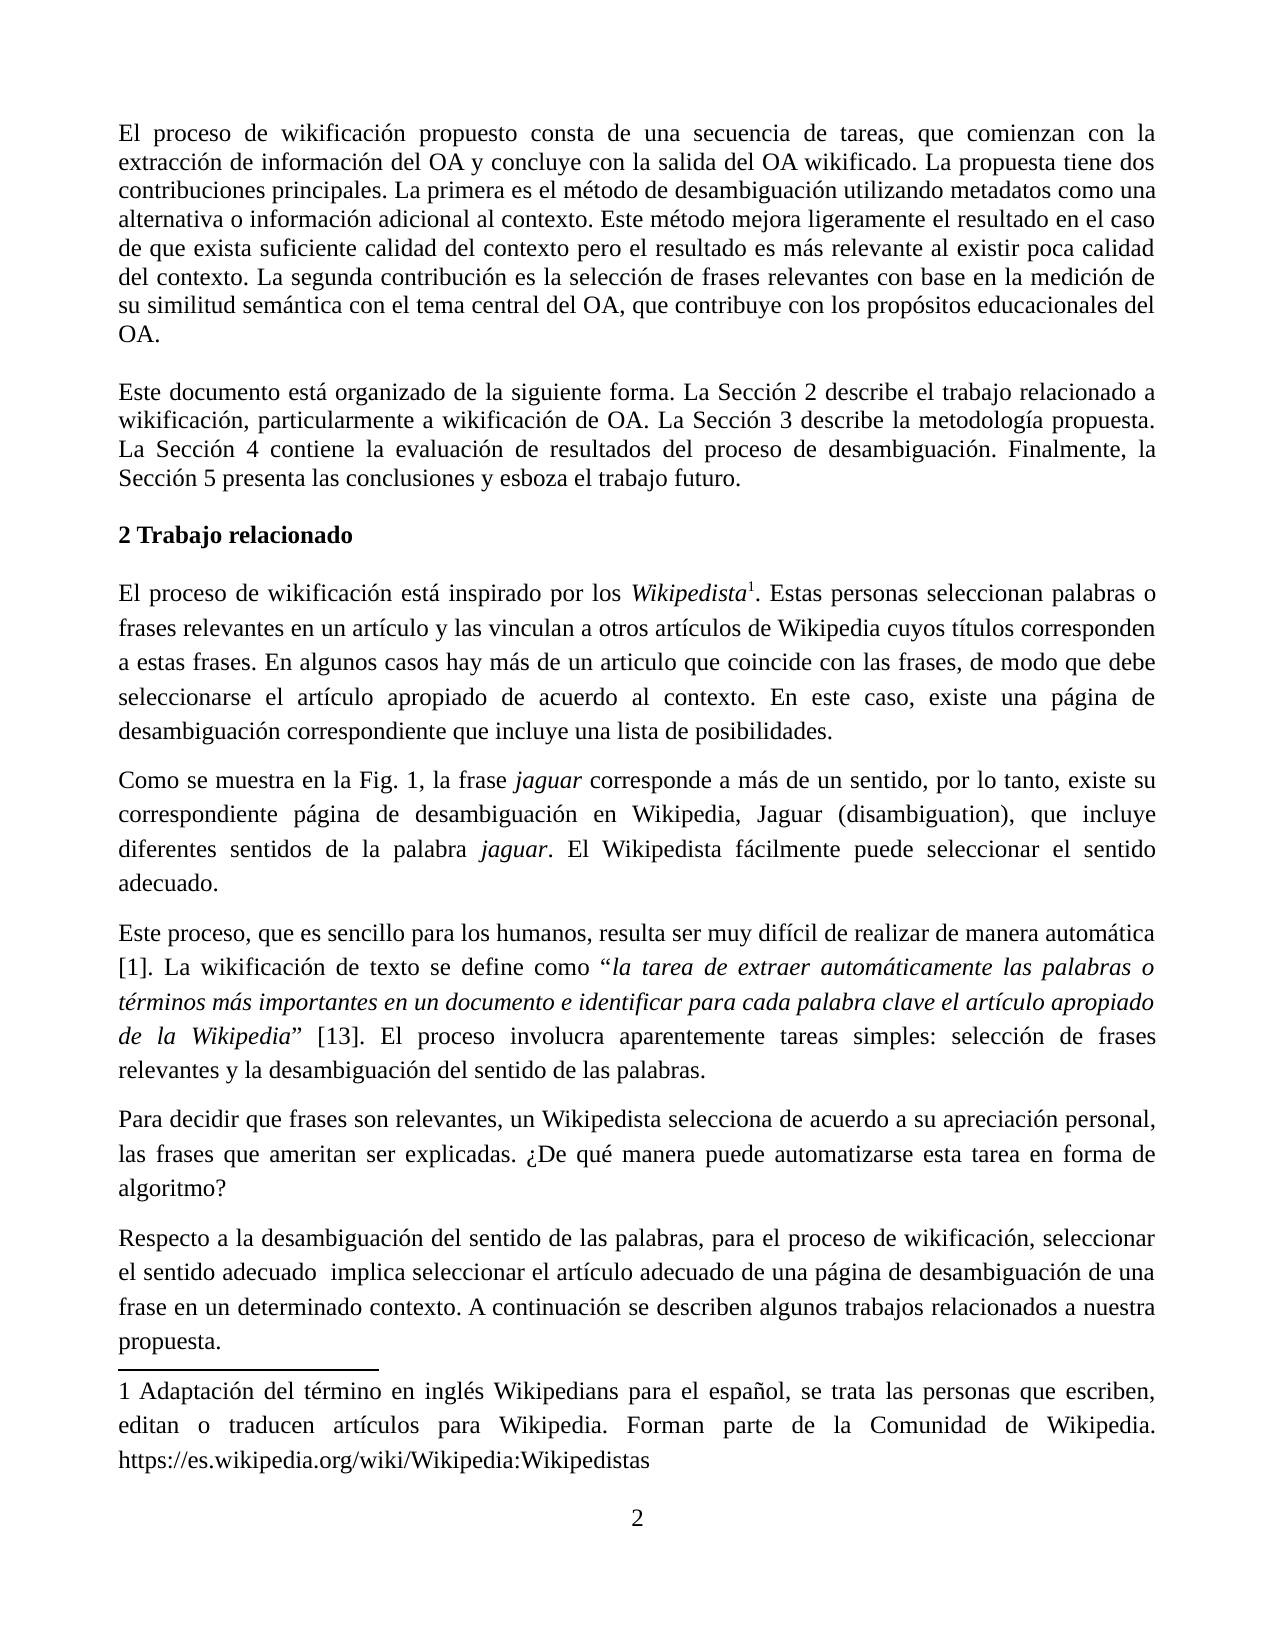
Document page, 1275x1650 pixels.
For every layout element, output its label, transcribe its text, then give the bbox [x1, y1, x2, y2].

text Este proceso, que es sencillo para los humanos, resulta ser muy difícil de realizar de manera automática [1]. La wikificación de texto se define como “la tarea de extraer automáticamente las palabras o términos más importantes en un documento e identificar para cada palabra clave el artículo apropiado de la Wikipedia” [13]. El proceso involucra aparentemente tareas simples: selección de frases relevantes y la desambiguación del sentido de las palabras. [118, 918, 1157, 1084]
text Este documento está organizado de la siguiente forma. La Sección 2 describe el trabajo relacionado a wikificación, particularmente a wikificación de OA. La Sección 3 describe la metodología propuesta. La Sección 4 contiene la evaluación de resultados del proceso de desambiguación. Finalmente, la Sección 5 presenta las conclusiones y esboza el trabajo futuro. [118, 377, 1157, 492]
text Respecto a la desambiguación del sentido de las palabras, para el proceso de wikificación, seleccionar el sentido adecuado implica seleccionar el artículo adecuado de una página de desambiguación de una frase en un determinado contexto. A continuación se describen algunos trabajos relacionados a nuestra propuesta. [118, 1223, 1157, 1355]
text El proceso de wikificación está inspirado por los Wikipedista. Estas personas seleccionan palabras o frases relevantes en un artículo y las vinculan a otros artículos de Wikipedia cuyos títulos corresponden a estas frases. En algunos casos hay más de un articulo que coincide con las frases, de modo que debe seleccionarse el artículo apropiado de acuerdo al contexto. En este caso, existe una página de desambiguación correspondiente que incluye una lista de posibilidades. [118, 578, 1157, 745]
text Adaptación del término en inglés Wikipedians para el español, se trata las personas que escriben, editan o traducen artículos para Wikipedia. Forman parte de la Comunidad de Wikipedia. https://es.wikipedia.org/wiki/Wikipedia:Wikipedistas [118, 1376, 1157, 1474]
text 2 Trabajo relacionado [118, 521, 1157, 549]
text Para decidir que frases son relevantes, un Wikipedista selecciona de acuerdo a su apreciación personal, las frases que ameritan ser explicadas. ¿De qué manera puede automatizarse esta tarea en forma de algoritmo? [118, 1104, 1157, 1202]
text El proceso de wikificación propuesto consta de una secuencia de tareas, que comienzan con la extracción de información del OA y concluye con la salida del OA wikificado. La propuesta tiene dos contribuciones principales. La primera es el método de desambiguación utilizando metadatos como una alternativa o información adicional al contexto. Este método mejora ligeramente el resultado en el caso de que exista suficiente calidad del contexto pero el resultado es más relevante al existir poca calidad del contexto. La segunda contribución es la selección de frases relevantes con base en la medición de su similitud semántica con el tema central del OA, que contribuye con los propósitos educacionales del OA. [118, 118, 1157, 348]
text Como se muestra en la Fig. 1, la frase jaguar corresponde a más de un sentido, por lo tanto, existe su correspondiente página de desambiguación en Wikipedia, Jaguar (disambiguation), que incluye diferentes sentidos de la palabra jaguar. El Wikipedista fácilmente puede seleccionar el sentido adecuado. [118, 765, 1157, 897]
